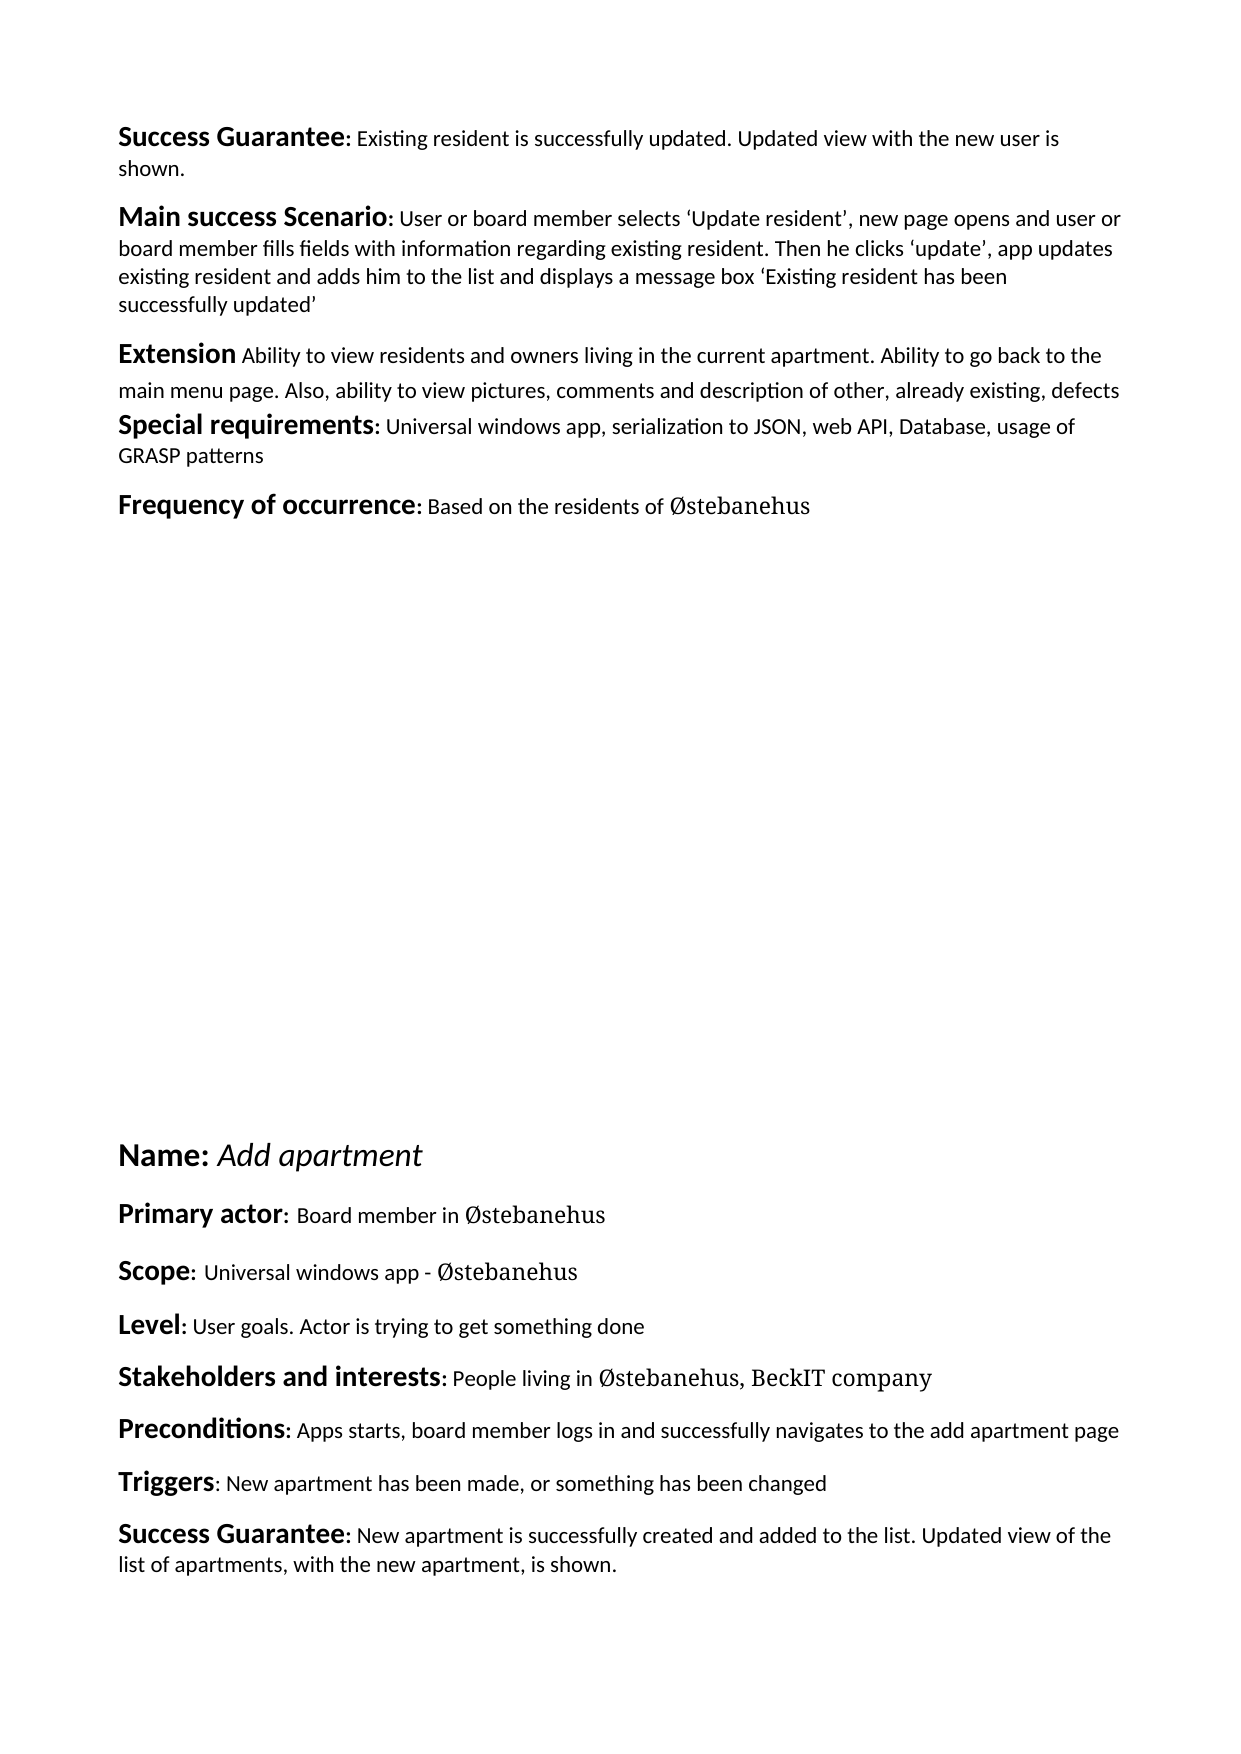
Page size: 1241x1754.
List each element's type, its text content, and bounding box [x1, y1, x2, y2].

text Triggers: New apartment has been made, or something has been changed [118, 1463, 1122, 1498]
text Main success Scenario: User or board member selects ‘Update resident’, new page opens and user or board member fills fields with information regarding existing resident. Then he clicks ‘update’, app updates existing resident and adds him to the list and displays a message box ‘Existing resident has been successfully updated’ [118, 198, 1122, 318]
text Success Guarantee: New apartment is successfully created and added to the list. Updated view of the list of apartments, with the new apartment, is shown. [118, 1515, 1122, 1579]
text Extension Ability to view residents and owners living in the current apartment. Ability to go back to the main menu page. Also, ability to view pictures, comments and description of other, already existing, defects Special requirements: Universal windows app, serialization to JSON, web API, Database, usage of GRASP patterns [118, 335, 1122, 470]
text Level: User goals. Actor is trying to get something done [118, 1306, 1122, 1341]
text Frequency of occurrence: Based on the residents of Østebanehus [118, 486, 1122, 522]
text Scope: Universal windows app - Østebanehus [118, 1248, 1122, 1289]
text Stakeholders and interests: People living in Østebanehus, BeckIT company [118, 1358, 1122, 1394]
text Preconditions: Apps starts, board member logs in and successfully navigates to the add apartment page [118, 1410, 1122, 1446]
text Primary actor: Board member in Østebanehus [118, 1191, 1122, 1232]
text Success Guarantee: Existing resident is successfully updated. Updated view with the new user is shown. [118, 118, 1122, 182]
text Name: Add apartment [118, 1134, 1122, 1174]
